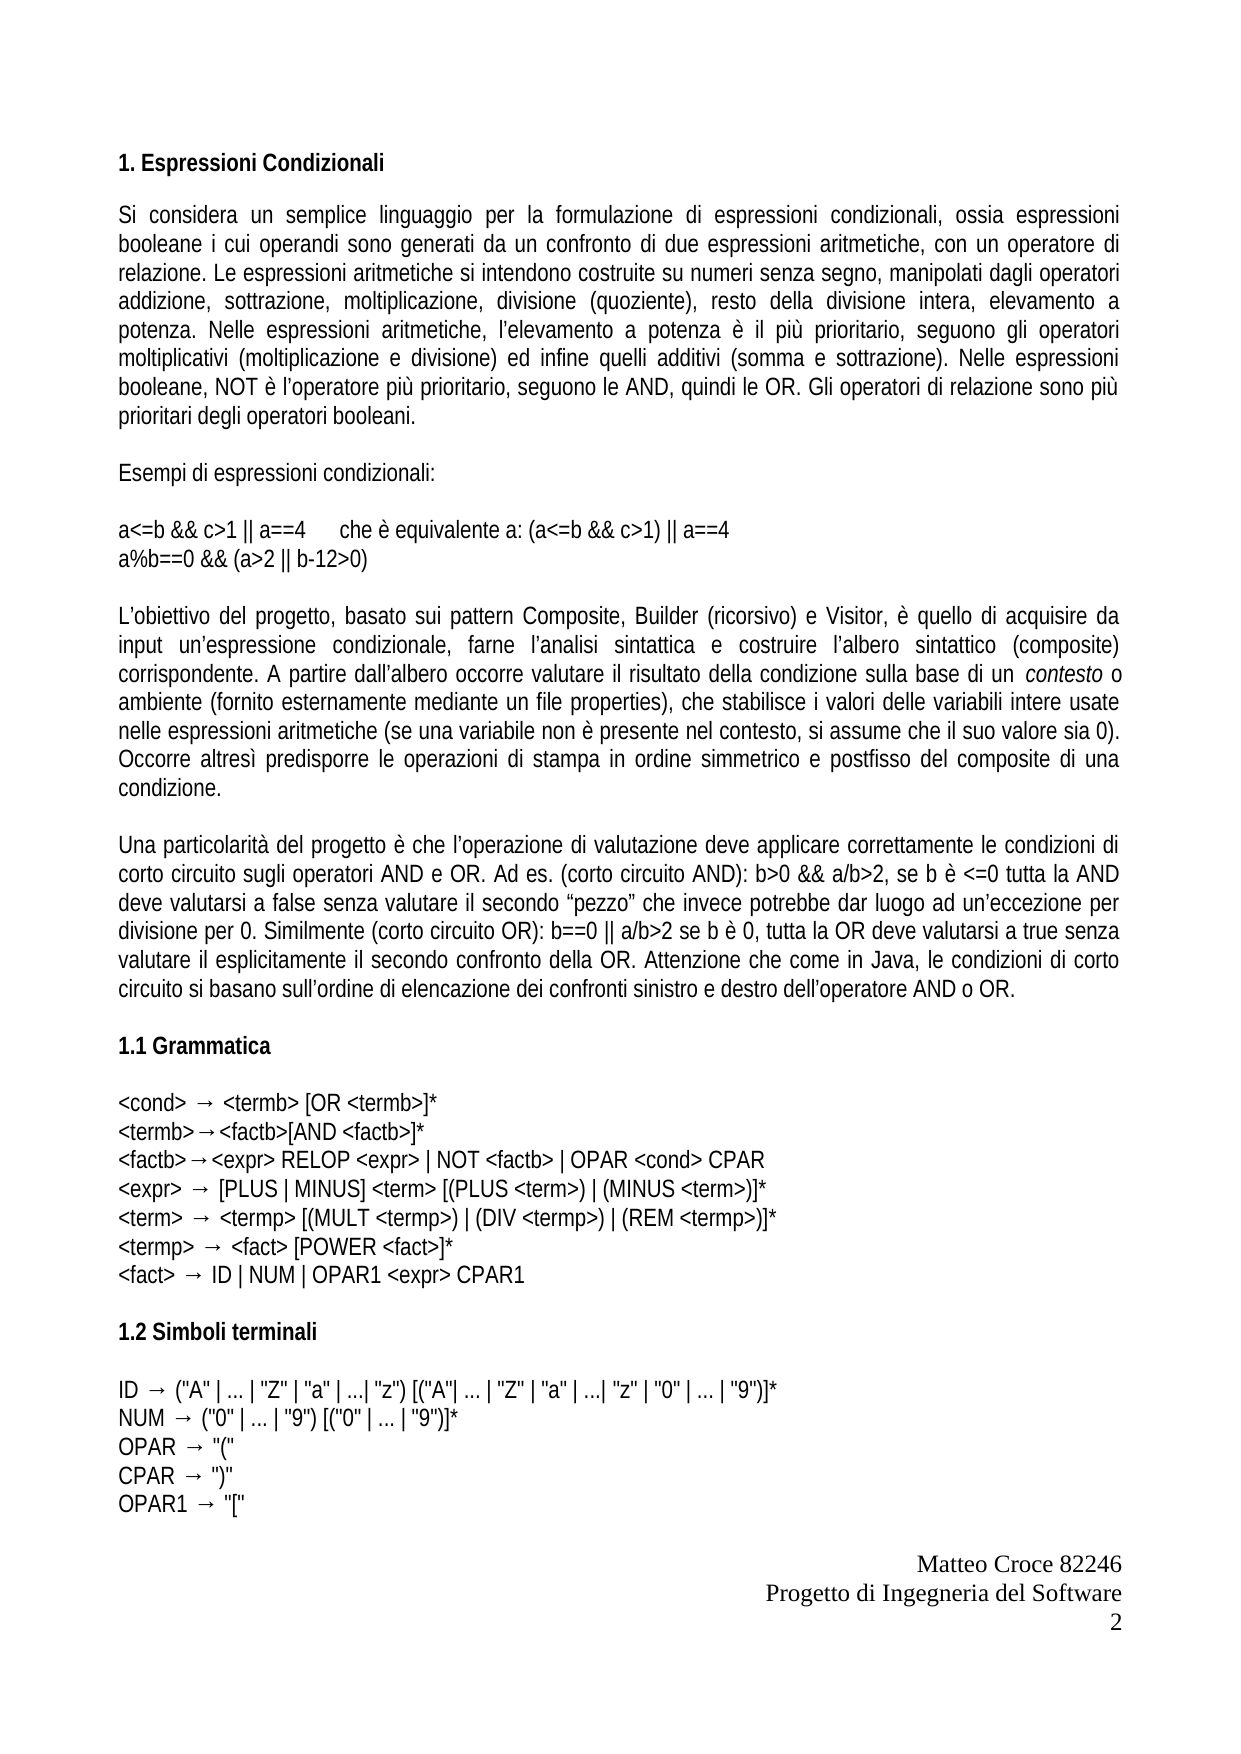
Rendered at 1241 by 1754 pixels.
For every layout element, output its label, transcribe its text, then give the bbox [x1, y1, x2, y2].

text CPAR → ")" [118, 1461, 1122, 1489]
text 1.2 Simboli terminali [118, 1317, 1122, 1346]
text <term> → <termp> [(MULT <termp>) | (DIV <termp>) | (REM <termp>)]* [118, 1203, 1122, 1231]
text <expr> → [PLUS | MINUS] <term> [(PLUS <term>) | (MINUS <term>)]* [118, 1174, 1122, 1203]
text Esempi di espressioni condizionali: [118, 458, 1122, 487]
text ID → ("A" | ... | "Z" | "a" | ...| "z") [("A"| ... | "Z" | "a" | ...| "z" | "0" | ... | "9")]* [118, 1375, 1122, 1403]
text Una particolarità del progetto è che l’operazione di valutazione deve applicare correttamente le condizioni di corto circuito sugli operatori AND e OR. Ad es. (corto circuito AND): b>0 && a/b>2, se b è <=0 tutta la AND deve valutarsi a false senza valutare il secondo “pezzo” che invece potrebbe dar luogo ad un’eccezione per divisione per 0. Similmente (corto circuito OR): b==0 || a/b>2 se b è 0, tutta la OR deve valutarsi a true senza valutare il esplicitamente il secondo confronto della OR. Attenzione che come in Java, le condizioni di corto circuito si basano sull’ordine di elencazione dei confronti sinistro e destro dell’operatore AND o OR. [118, 830, 1122, 1002]
text a<=b && c>1 || a==4 che è equivalente a: (a<=b && c>1) || a==4 [118, 515, 1122, 544]
text <factb>→<expr> RELOP <expr> | NOT <factb> | OPAR <cond> CPAR [118, 1146, 1122, 1174]
text <cond> → <termb> [OR <termb>]* [118, 1088, 1122, 1117]
text NUM → ("0" | ... | "9") [("0" | ... | "9")]* [118, 1403, 1122, 1432]
text L’obiettivo del progetto, basato sui pattern Composite, Builder (ricorsivo) e Visitor, è quello di acquisire da input un’espressione condizionale, farne l’analisi sintattica e costruire l’albero sintattico (composite) corrispondente. A partire dall’albero occorre valutare il risultato della condizione sulla base di un contesto o ambiente (fornito esternamente mediante un file properties), che stabilisce i valori delle variabili intere usate nelle espressioni aritmetiche (se una variabile non è presente nel contesto, si assume che il suo valore sia 0). Occorre altresì predisporre le operazioni di stampa in ordine simmetrico e postfisso del composite di una condizione. [118, 601, 1122, 802]
text OPAR → "(" [118, 1432, 1122, 1461]
text <termp> → <fact> [POWER <fact>]* [118, 1231, 1122, 1260]
text OPAR1 → "[" [118, 1489, 1122, 1518]
text a%b==0 && (a>2 || b-12>0) [118, 544, 1122, 573]
text 1. Espressioni Condizionali [118, 148, 1122, 176]
text <termb>→<factb>[AND <factb>]* [118, 1117, 1122, 1146]
text Si considera un semplice linguaggio per la formulazione di espressioni condizionali, ossia espressioni booleane i cui operandi sono generati da un confronto di due espressioni aritmetiche, con un operatore di relazione. Le espressioni aritmetiche si intendono costruite su numeri senza segno, manipolati dagli operatori addizione, sottrazione, moltiplicazione, divisione (quoziente), resto della divisione intera, elevamento a potenza. Nelle espressioni aritmetiche, l’elevamento a potenza è il più prioritario, seguono gli operatori moltiplicativi (moltiplicazione e divisione) ed infine quelli additivi (somma e sottrazione). Nelle espressioni booleane, NOT è l’operatore più prioritario, seguono le AND, quindi le OR. Gli operatori di relazione sono più prioritari degli operatori booleani. [118, 200, 1122, 429]
text 1.1 Grammatica [118, 1031, 1122, 1059]
text <fact> → ID | NUM | OPAR1 <expr> CPAR1 [118, 1260, 1122, 1289]
